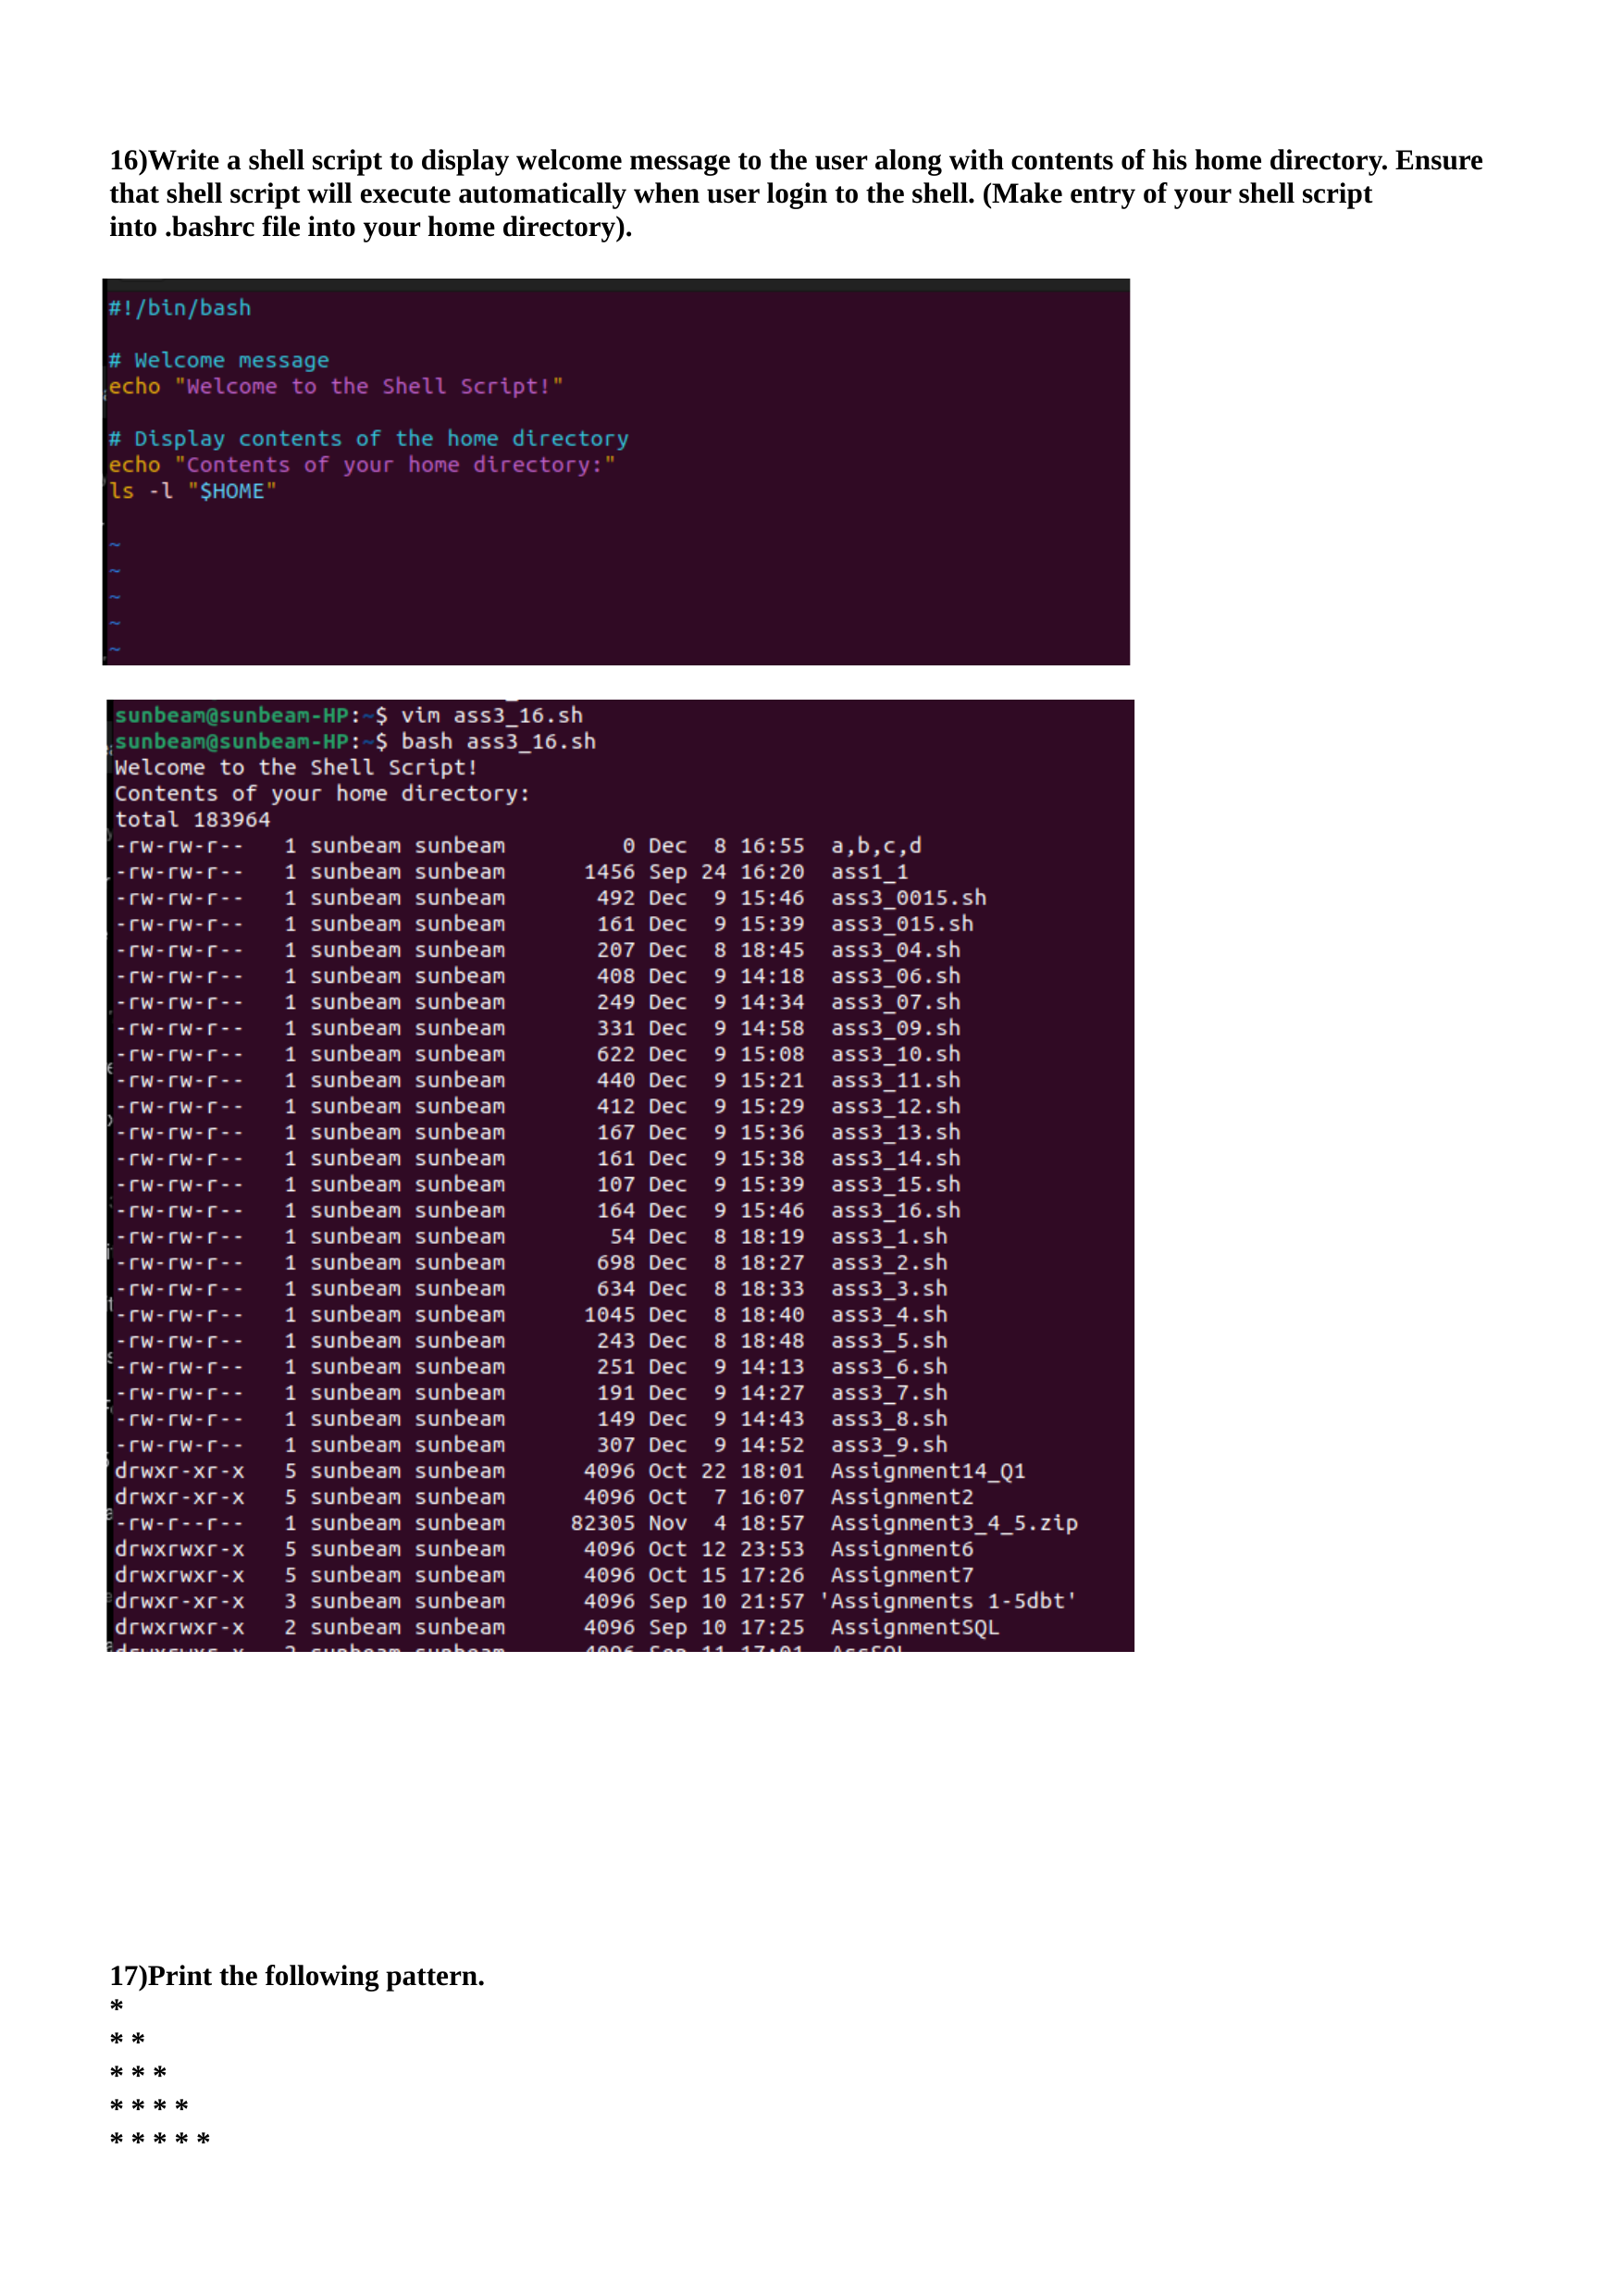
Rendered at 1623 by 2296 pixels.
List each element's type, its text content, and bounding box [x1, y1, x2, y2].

text * [109, 1992, 1514, 2025]
text 16)Write a shell script to display welcome message to the user along with contents of his home directory. Ensure that shell script will execute automatically when user login to the shell. (Make entry of your shell script into .bashrc file into your home directory). [109, 143, 1514, 242]
text * * * * * [109, 2125, 1514, 2158]
text * * [109, 2025, 1514, 2058]
text * * * [109, 2058, 1514, 2091]
text * * * * [109, 2091, 1514, 2125]
text 17)Print the following pattern. [109, 1958, 1514, 1992]
